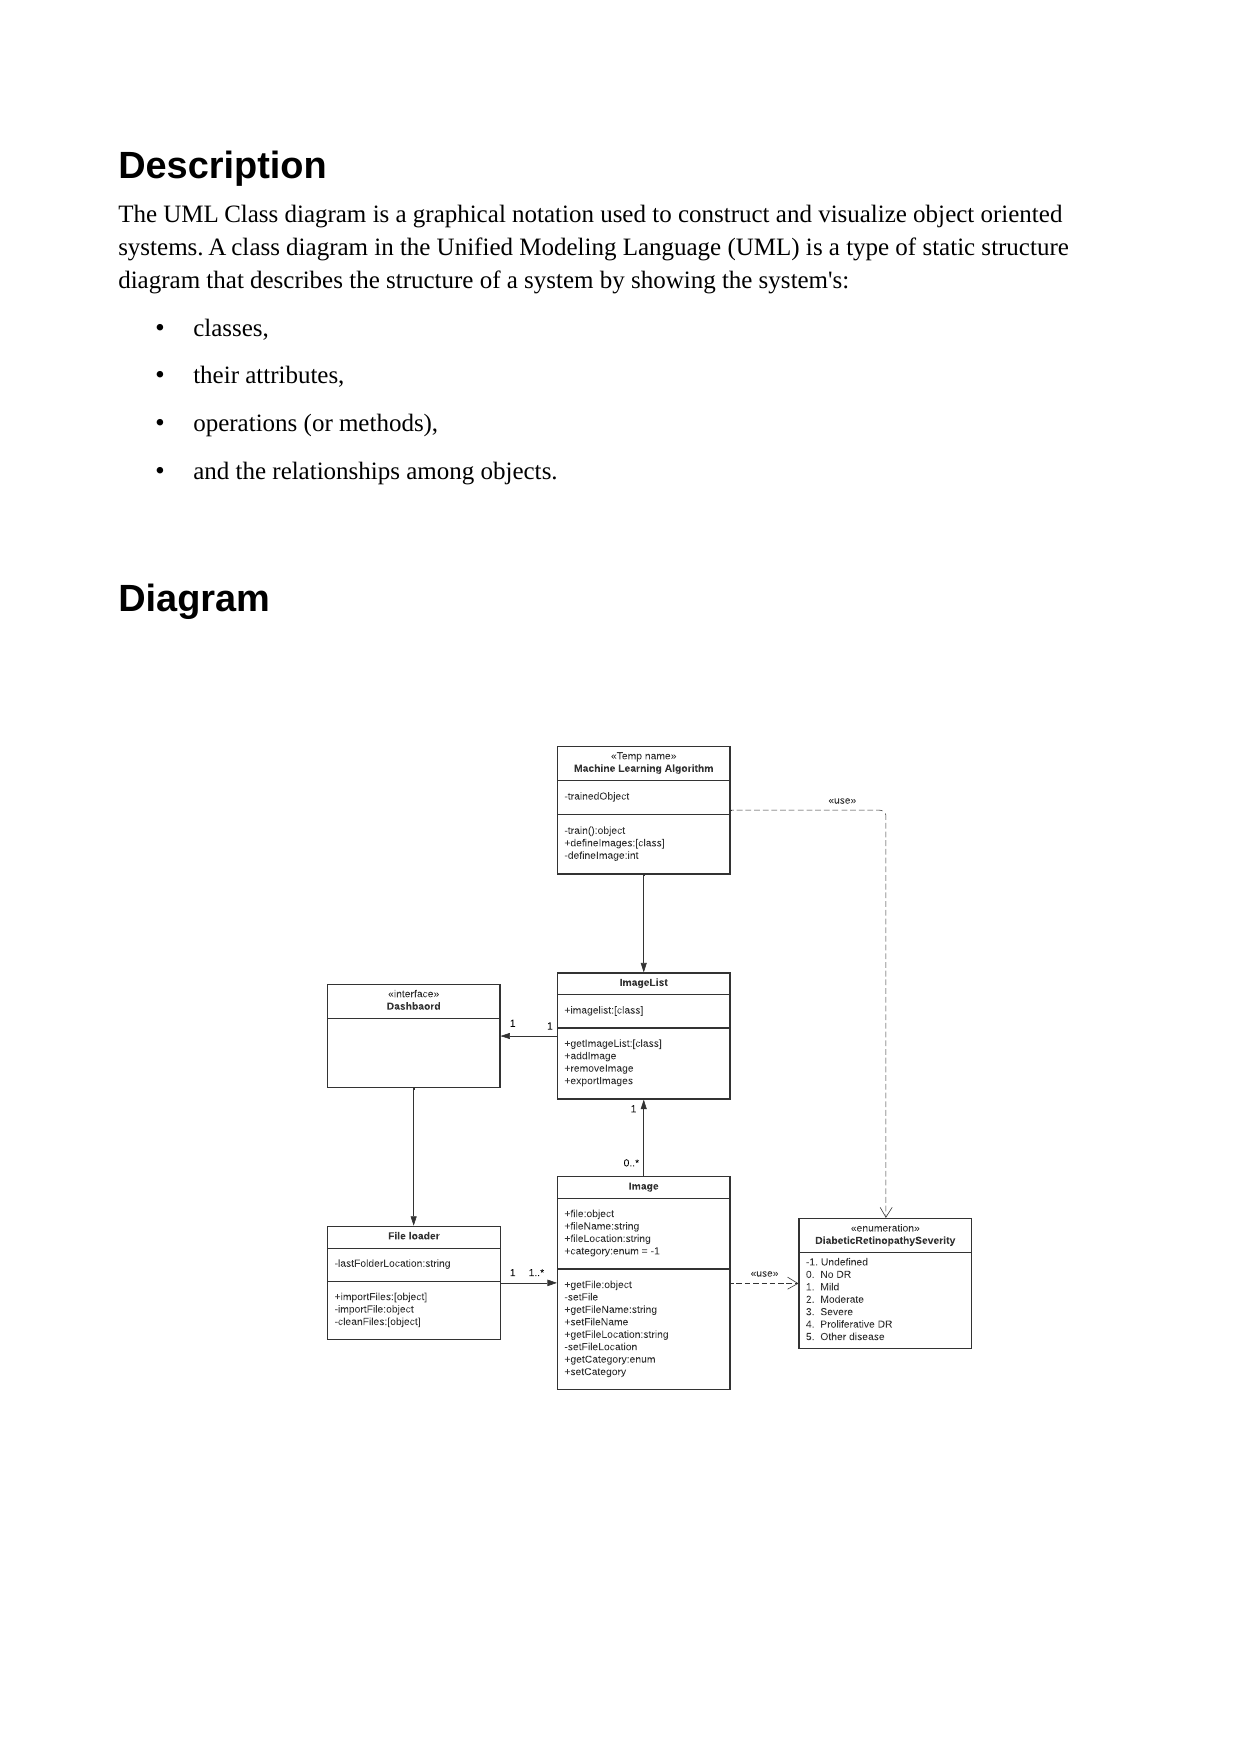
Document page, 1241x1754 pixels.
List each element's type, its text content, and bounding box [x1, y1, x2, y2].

list classes, [156, 313, 1122, 342]
list operations (or methods), [156, 408, 1122, 437]
subtitle Diagram [118, 576, 1122, 619]
subtitle Description [118, 143, 1122, 187]
list their attributes, [156, 361, 1122, 389]
text The UML Class diagram is a graphical notation used to construct and visualize object oriented systems. A class diagram in the Unified Modeling Language (UML) is a type of static structure diagram that describes the structure of a system by showing the system's: [118, 199, 1122, 294]
list and the relationships among objects. [156, 456, 1122, 484]
